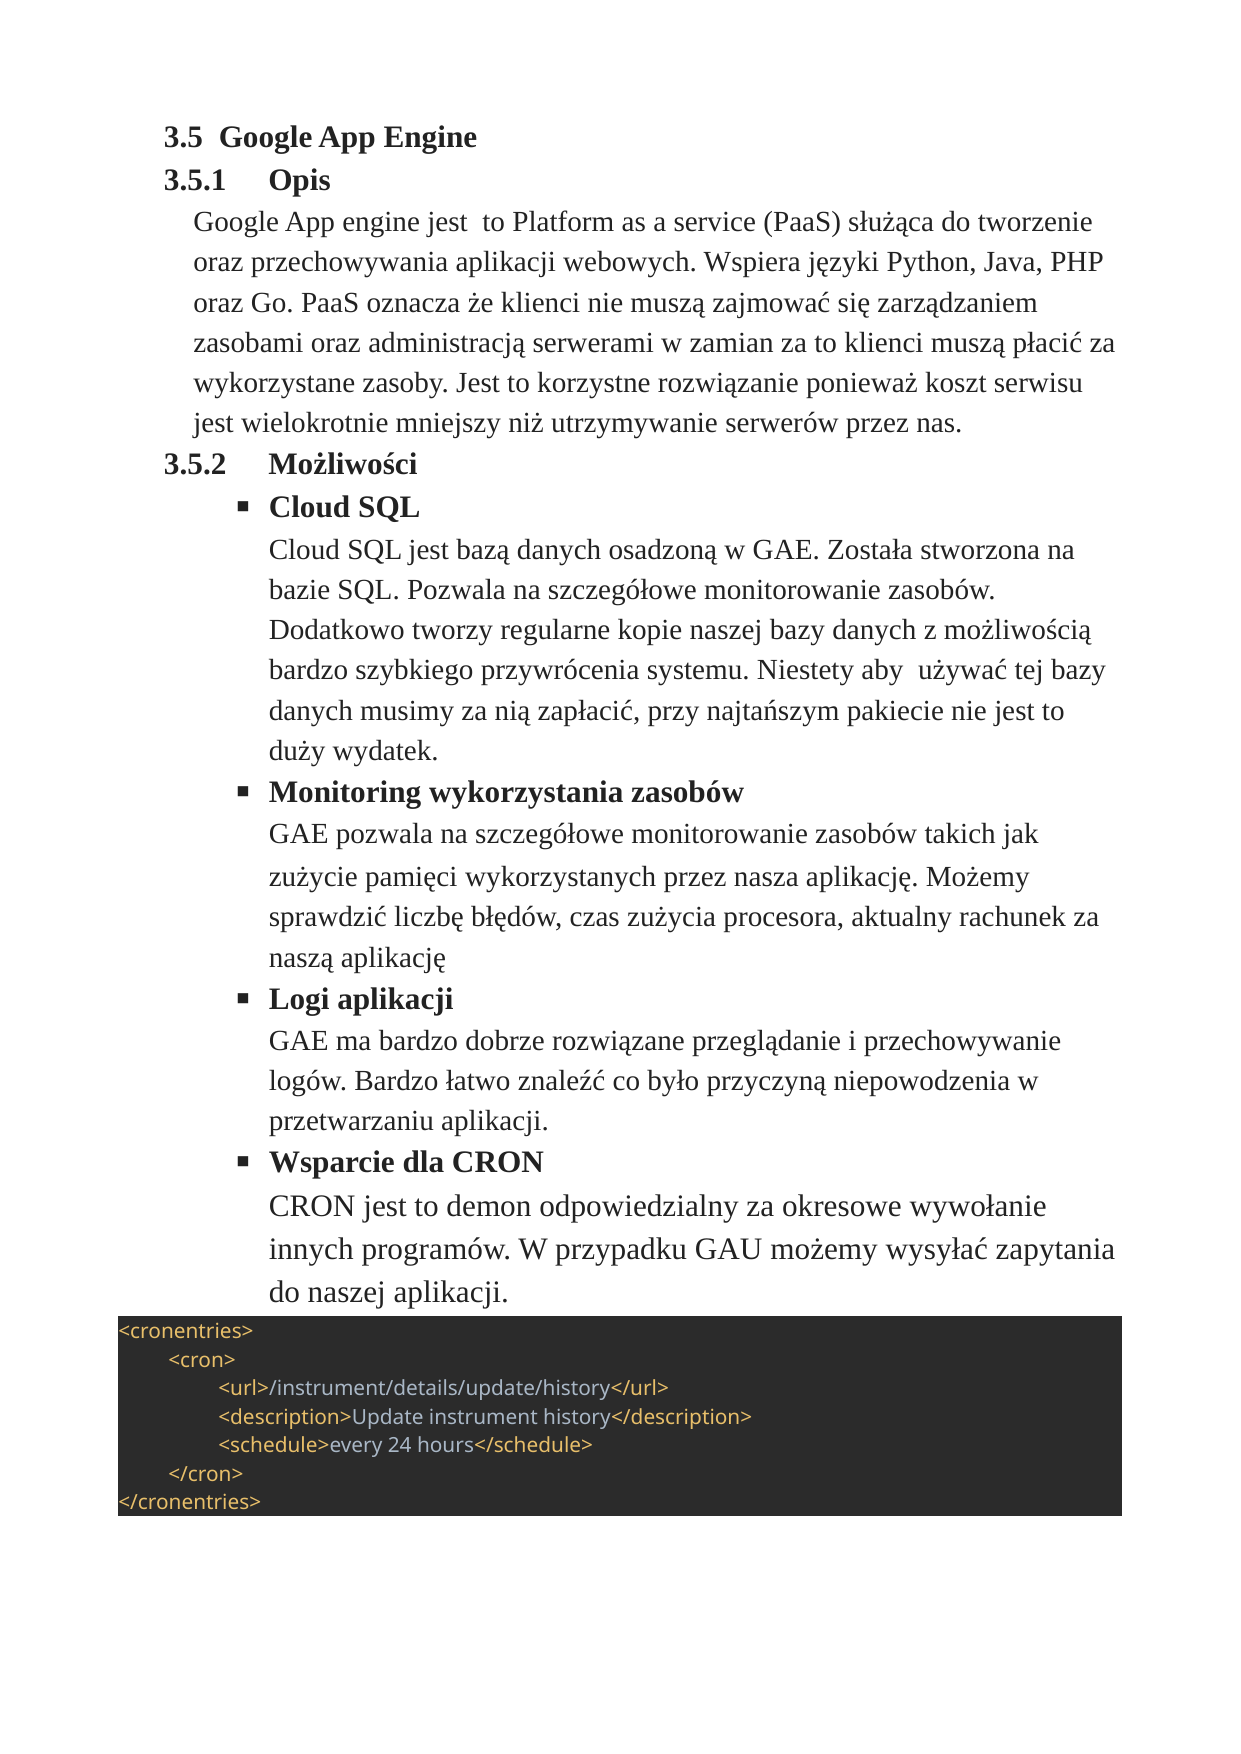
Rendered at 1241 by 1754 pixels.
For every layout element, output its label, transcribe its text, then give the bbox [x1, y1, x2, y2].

list Wsparcie dla CRON [231, 1144, 1122, 1180]
list CRON jest to demon odpowiedzialny za okresowe wywołanie innych programów. W przypadku GAU możemy wysyłać zapytania do naszej aplikacji. [231, 1187, 1122, 1309]
list Opis [156, 161, 1122, 197]
list Cloud SQL [231, 489, 1122, 525]
list Logi aplikacji [231, 980, 1122, 1016]
text <cron> [118, 1345, 1122, 1373]
text <cronentries> [118, 1316, 1122, 1345]
list Możliwości [156, 446, 1122, 482]
text <url>/instrument/details/update/history</url> [118, 1373, 1122, 1402]
list Google App Engine [156, 118, 1122, 154]
list Google App engine jest to Platform as a service (PaaS) służąca do tworzenie oraz przechowywania aplikacji webowych. Wspiera języki Python, Java, PHP oraz Go. PaaS oznacza że klienci nie muszą zajmować się zarządzaniem zasobami oraz administracją serwerami w zamian za to klienci muszą płacić za wykorzystane zasoby. Jest to korzystne rozwiązanie ponieważ koszt serwisu jest wielokrotnie mniejszy niż utrzymywanie serwerów przez nas. [156, 204, 1122, 439]
list GAE ma bardzo dobrze rozwiązane przeglądanie i przechowywanie logów. Bardzo łatwo znaleźć co było przyczyną niepowodzenia w przetwarzaniu aplikacji. [231, 1023, 1122, 1137]
text </cronentries> [118, 1487, 1122, 1516]
text <description>Update instrument history</description> [118, 1402, 1122, 1430]
text </cron> [118, 1459, 1122, 1487]
list Cloud SQL jest bazą danych osadzoną w GAE. Została stworzona na bazie SQL. Pozwala na szczegółowe monitorowanie zasobów. Dodatkowo tworzy regularne kopie naszej bazy danych z możliwością bardzo szybkiego przywrócenia systemu. Niestety aby używać tej bazy danych musimy za nią zapłacić, przy najtańszym pakiecie nie jest to duży wydatek. [231, 532, 1122, 766]
text <schedule>every 24 hours</schedule> [118, 1430, 1122, 1459]
list GAE pozwala na szczegółowe monitorowanie zasobów takich jak zużycie pamięci wykorzystanych przez nasza aplikację. Możemy sprawdzić liczbę błędów, czas zużycia procesora, aktualny rachunek za naszą aplikację [231, 816, 1122, 973]
list Monitoring wykorzystania zasobów [231, 773, 1122, 809]
